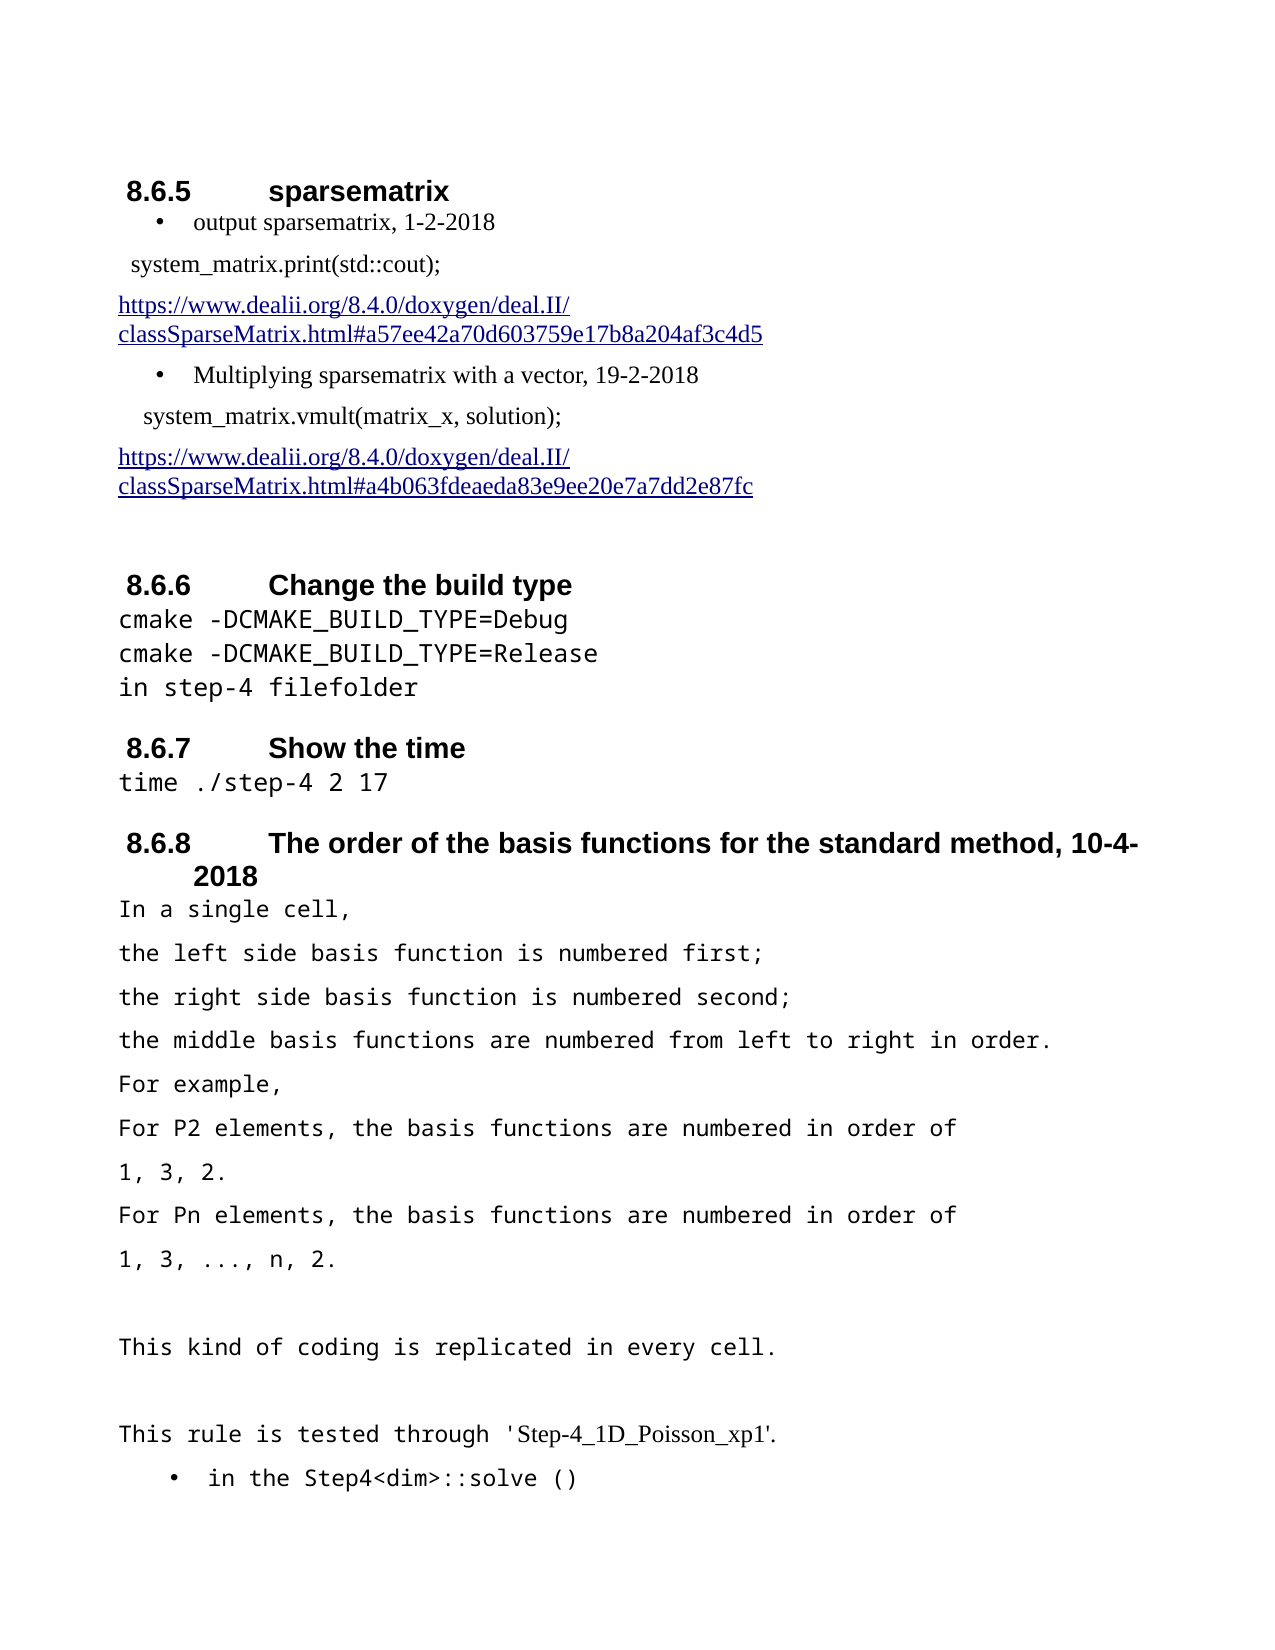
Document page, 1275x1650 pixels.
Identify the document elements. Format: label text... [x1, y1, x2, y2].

text This rule is tested through 'Step-4_1D_Poisson_xp1'. [118, 1418, 1157, 1449]
text For P2 elements, the basis functions are numbered in order of [118, 1112, 1157, 1143]
subtitle The order of the basis functions for the standard method, 10-4-2018 [118, 826, 1157, 893]
subtitle Change the build type [118, 568, 1157, 602]
text the middle basis functions are numbered from left to right in order. [118, 1024, 1157, 1055]
text In a single cell, [118, 893, 1157, 924]
text 1, 3, 2. [118, 1155, 1157, 1187]
text the left side basis function is numbered first; [118, 937, 1157, 968]
text For example, [118, 1068, 1157, 1099]
subtitle sparsematrix [118, 174, 1157, 207]
text the right side basis function is numbered second; [118, 980, 1157, 1012]
text cmake -DCMAKE_BUILD_TYPE=Debug cmake -DCMAKE_BUILD_TYPE=Release in step-4 filefolder [118, 602, 1157, 704]
list output sparsematrix, 1-2-2018 [156, 207, 1157, 236]
text 1, 3, ..., n, 2. [118, 1243, 1157, 1274]
text https://www.dealii.org/8.4.0/doxygen/deal.II/classSparseMatrix.html#a4b063fdeaeda83e9ee20e7a7dd2e87fc [118, 442, 1157, 500]
text This kind of coding is replicated in every cell. [118, 1330, 1157, 1362]
list Multiplying sparsematrix with a vector, 19-2-2018 [156, 360, 1157, 389]
text time ./step-4 2 17 [118, 765, 1157, 799]
subtitle Show the time [118, 731, 1157, 765]
text https://www.dealii.org/8.4.0/doxygen/deal.II/classSparseMatrix.html#a57ee42a70d603759e17b8a204af3c4d5 [118, 290, 1157, 347]
text For Pn elements, the basis functions are numbered in order of [118, 1199, 1157, 1230]
text system_matrix.vmult(matrix_x, solution); [118, 401, 1157, 430]
text system_matrix.print(std::cout); [118, 249, 1157, 277]
list in the Step4<dim>::solve () [170, 1462, 1157, 1493]
